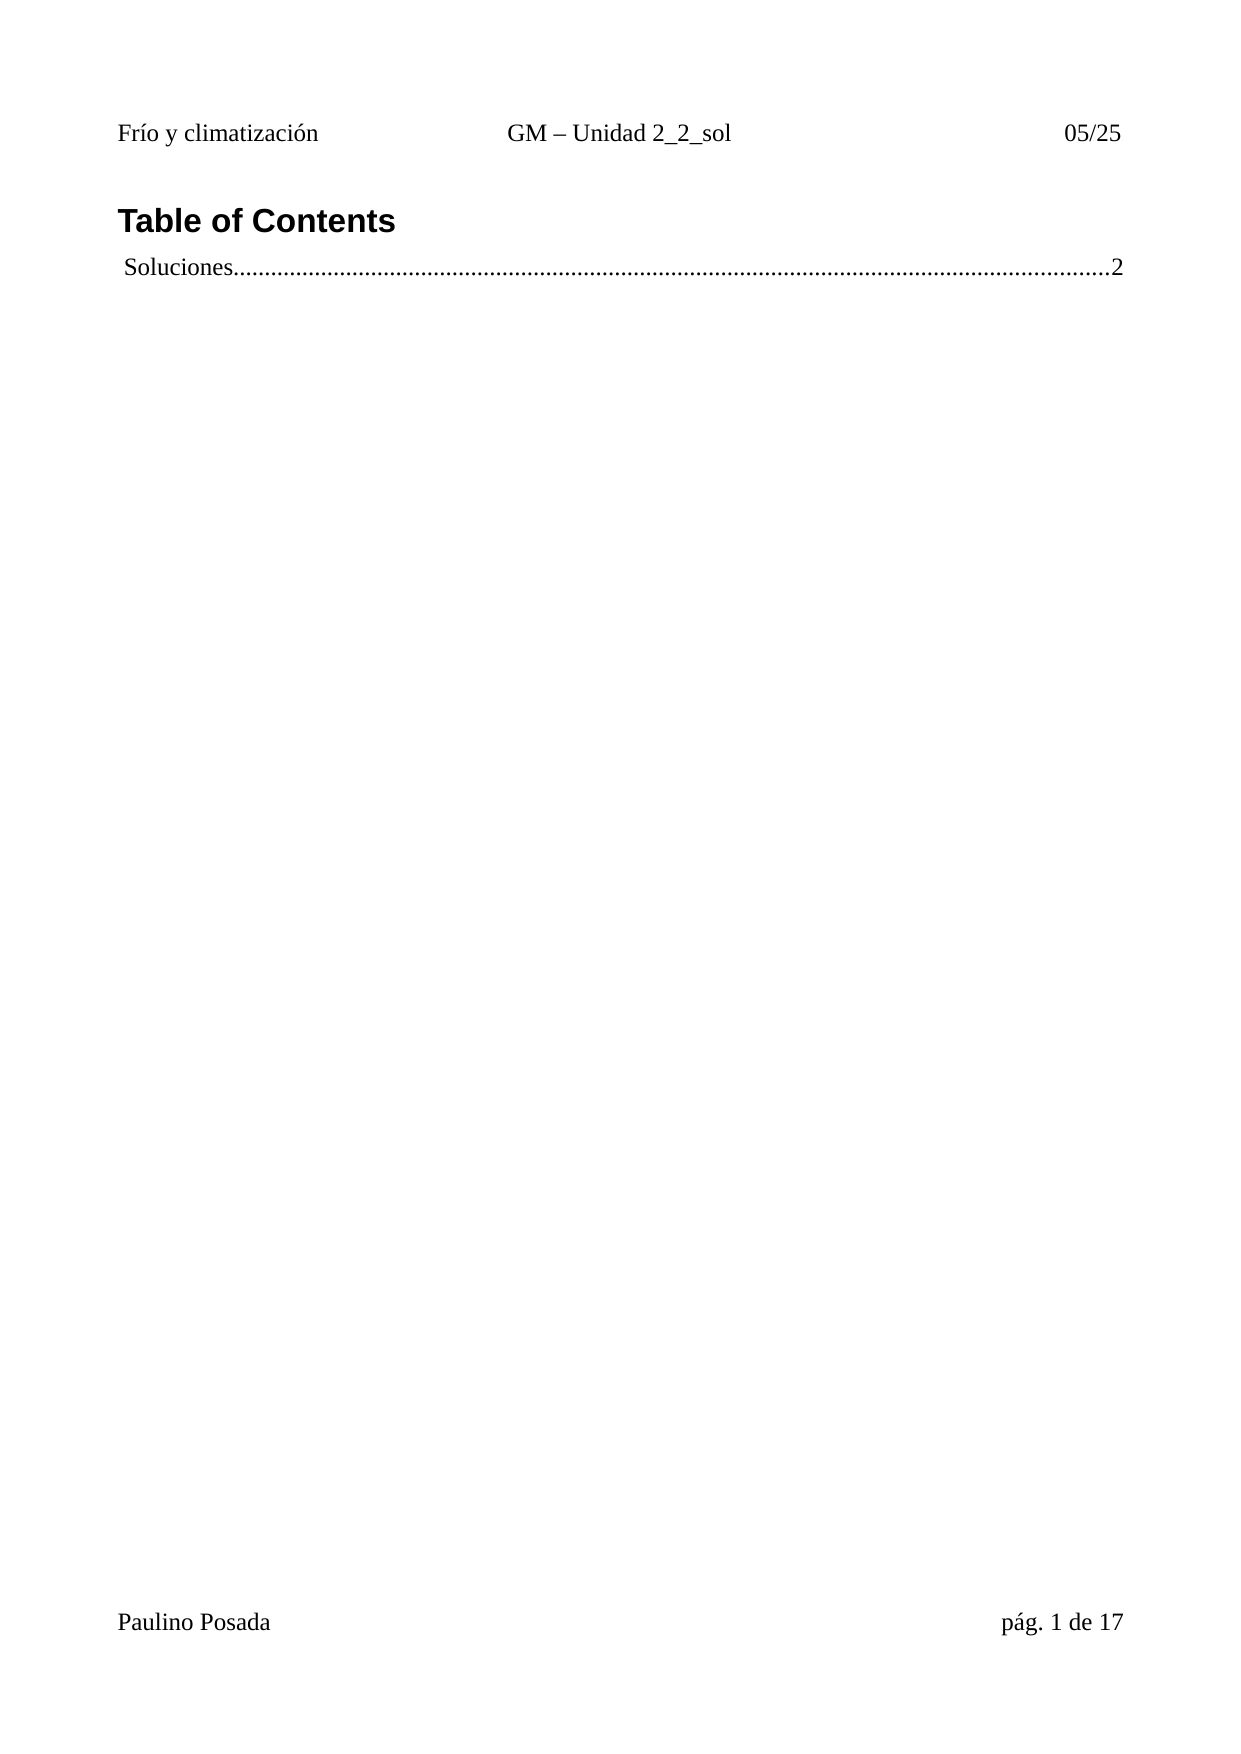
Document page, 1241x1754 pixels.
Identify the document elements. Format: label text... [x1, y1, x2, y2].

text Soluciones 2 [117, 252, 1123, 281]
subtitle Table of Contents [117, 201, 1123, 240]
